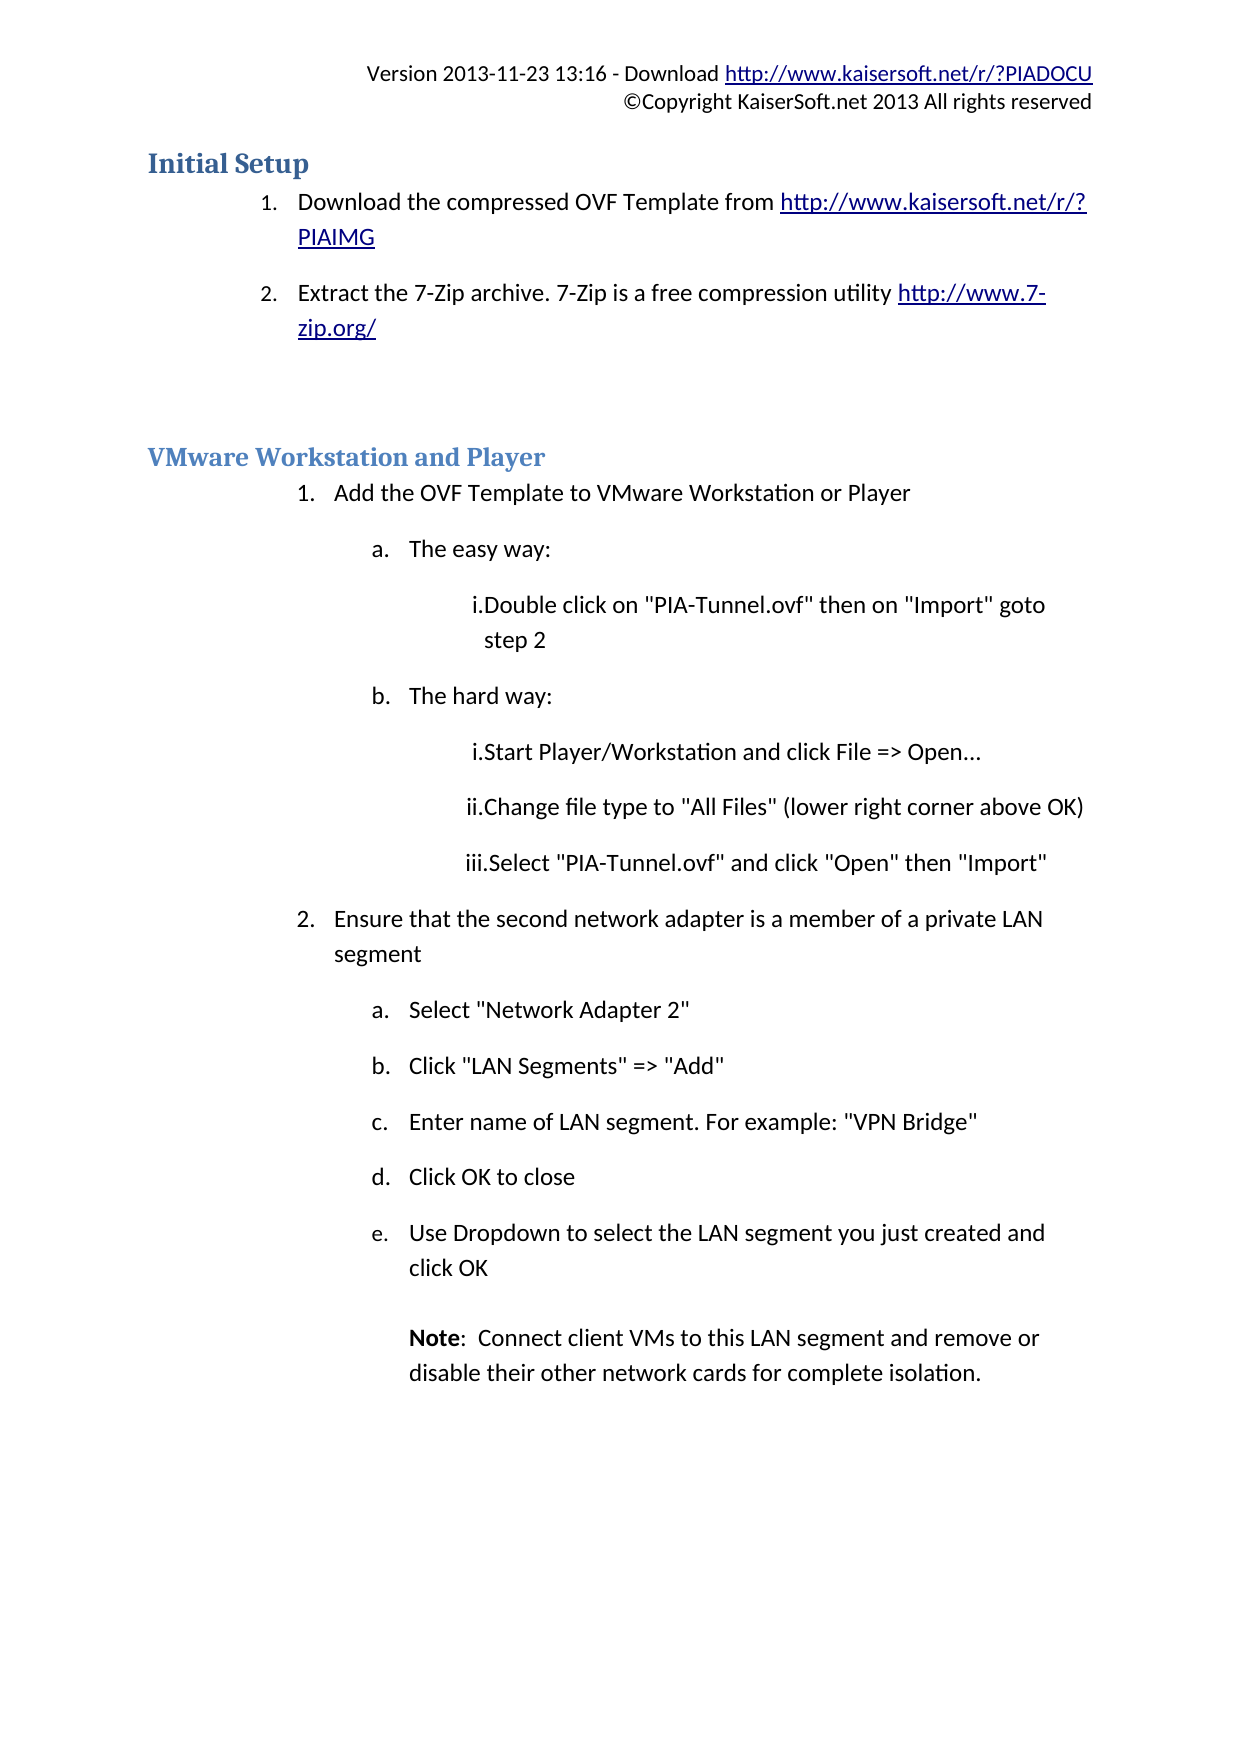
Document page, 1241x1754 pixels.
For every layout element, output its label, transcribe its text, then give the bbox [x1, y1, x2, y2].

list Start Player/Workstation and click File => Open... [465, 736, 1093, 766]
list Extract the 7-Zip archive. 7-Zip is a free compression utility http://www.7-zip.org/ [260, 277, 1093, 342]
subtitle Initial Setup [148, 148, 1093, 181]
list Click "LAN Segments" => "Add" [371, 1050, 1093, 1080]
list The easy way: [371, 533, 1093, 564]
list Change file type to "All Files" (lower right corner above OK) [465, 792, 1093, 822]
list Select "PIA-Tunnel.ovf" and click "Open" then "Import" [465, 847, 1093, 878]
list Add the OVF Template to VMware Workstation or Player [296, 477, 1093, 508]
list Download the compressed OVF Template from http://www.kaisersoft.net/r/?PIAIMG [260, 186, 1093, 252]
subtitle VMware Workstation and Player [148, 442, 1093, 473]
list Select "Network Adapter 2" [371, 994, 1093, 1024]
list Enter name of LAN segment. For example: "VPN Bridge" [371, 1106, 1093, 1136]
list The hard way: [371, 680, 1093, 710]
list Ensure that the second network adapter is a member of a private LAN segment [296, 903, 1093, 969]
list Double click on "PIA-Tunnel.ovf" then on "Import" goto step 2 [465, 589, 1093, 654]
list Use Dropdown to select the LAN segment you just created and click OK Note: Connect client VMs to this LAN segment and remove or disable their other network cards for complete isolation. [371, 1217, 1093, 1388]
list Click OK to close [371, 1162, 1093, 1192]
